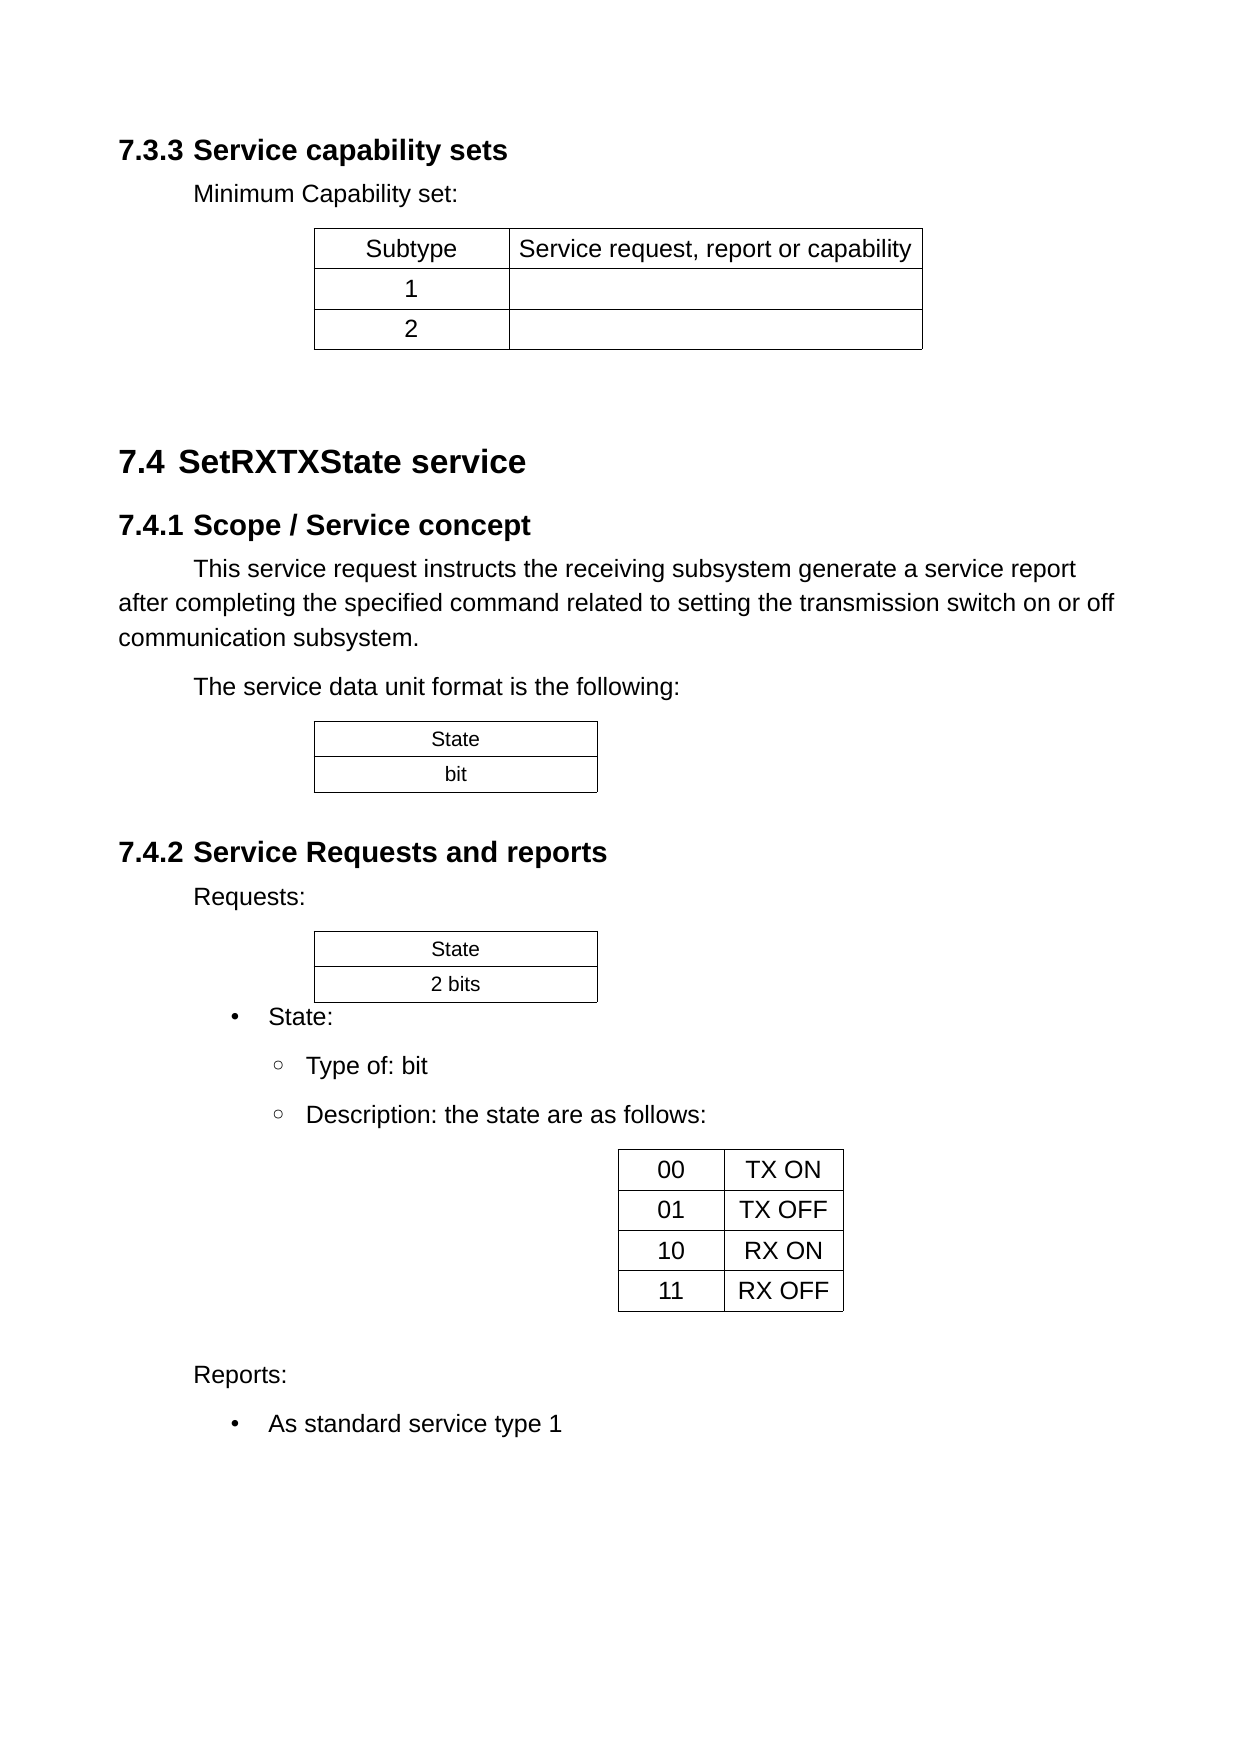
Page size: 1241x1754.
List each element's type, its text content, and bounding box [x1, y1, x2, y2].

table_cell bit [315, 757, 597, 792]
subtitle 7.4.2 Service Requests and reports [118, 835, 1122, 869]
table_header TX ON [725, 1150, 843, 1190]
table_cell 2 [315, 310, 509, 349]
list As standard service type 1 [231, 1409, 1122, 1438]
list Description: the state are as follows: [268, 1100, 1122, 1129]
table_header Service request, report or capability [510, 229, 922, 268]
table_cell 2 bits [315, 967, 597, 1002]
table_cell 1 [315, 269, 509, 309]
table_cell 10 [619, 1231, 724, 1270]
subtitle 7.4.1 Scope / Service concept [118, 508, 1122, 541]
list Type of: bit [268, 1051, 1122, 1080]
subtitle 7.4 SetRXTXState service [118, 442, 1122, 481]
table_header State [315, 932, 597, 966]
subtitle 7.3.3 Service capability sets [118, 133, 1122, 166]
text Requests: [118, 882, 1122, 910]
text This service request instructs the receiving subsystem generate a service report after completing the specified command related to setting the transmission switch on or off communication subsystem. [118, 554, 1122, 652]
text Reports: [118, 1360, 1122, 1388]
table_cell 11 [619, 1271, 724, 1311]
table_header State [315, 722, 597, 756]
text Minimum Capability set: [118, 179, 1122, 208]
table_cell [510, 269, 922, 309]
text The service data unit format is the following: [118, 672, 1122, 701]
table_cell [510, 310, 922, 349]
list State: [231, 1002, 1122, 1031]
table_cell RX OFF [725, 1271, 843, 1311]
table_cell 01 [619, 1191, 724, 1230]
table_cell RX ON [725, 1231, 843, 1270]
table_header Subtype [315, 229, 509, 268]
table_header 00 [619, 1150, 724, 1190]
table_cell TX OFF [725, 1191, 843, 1230]
